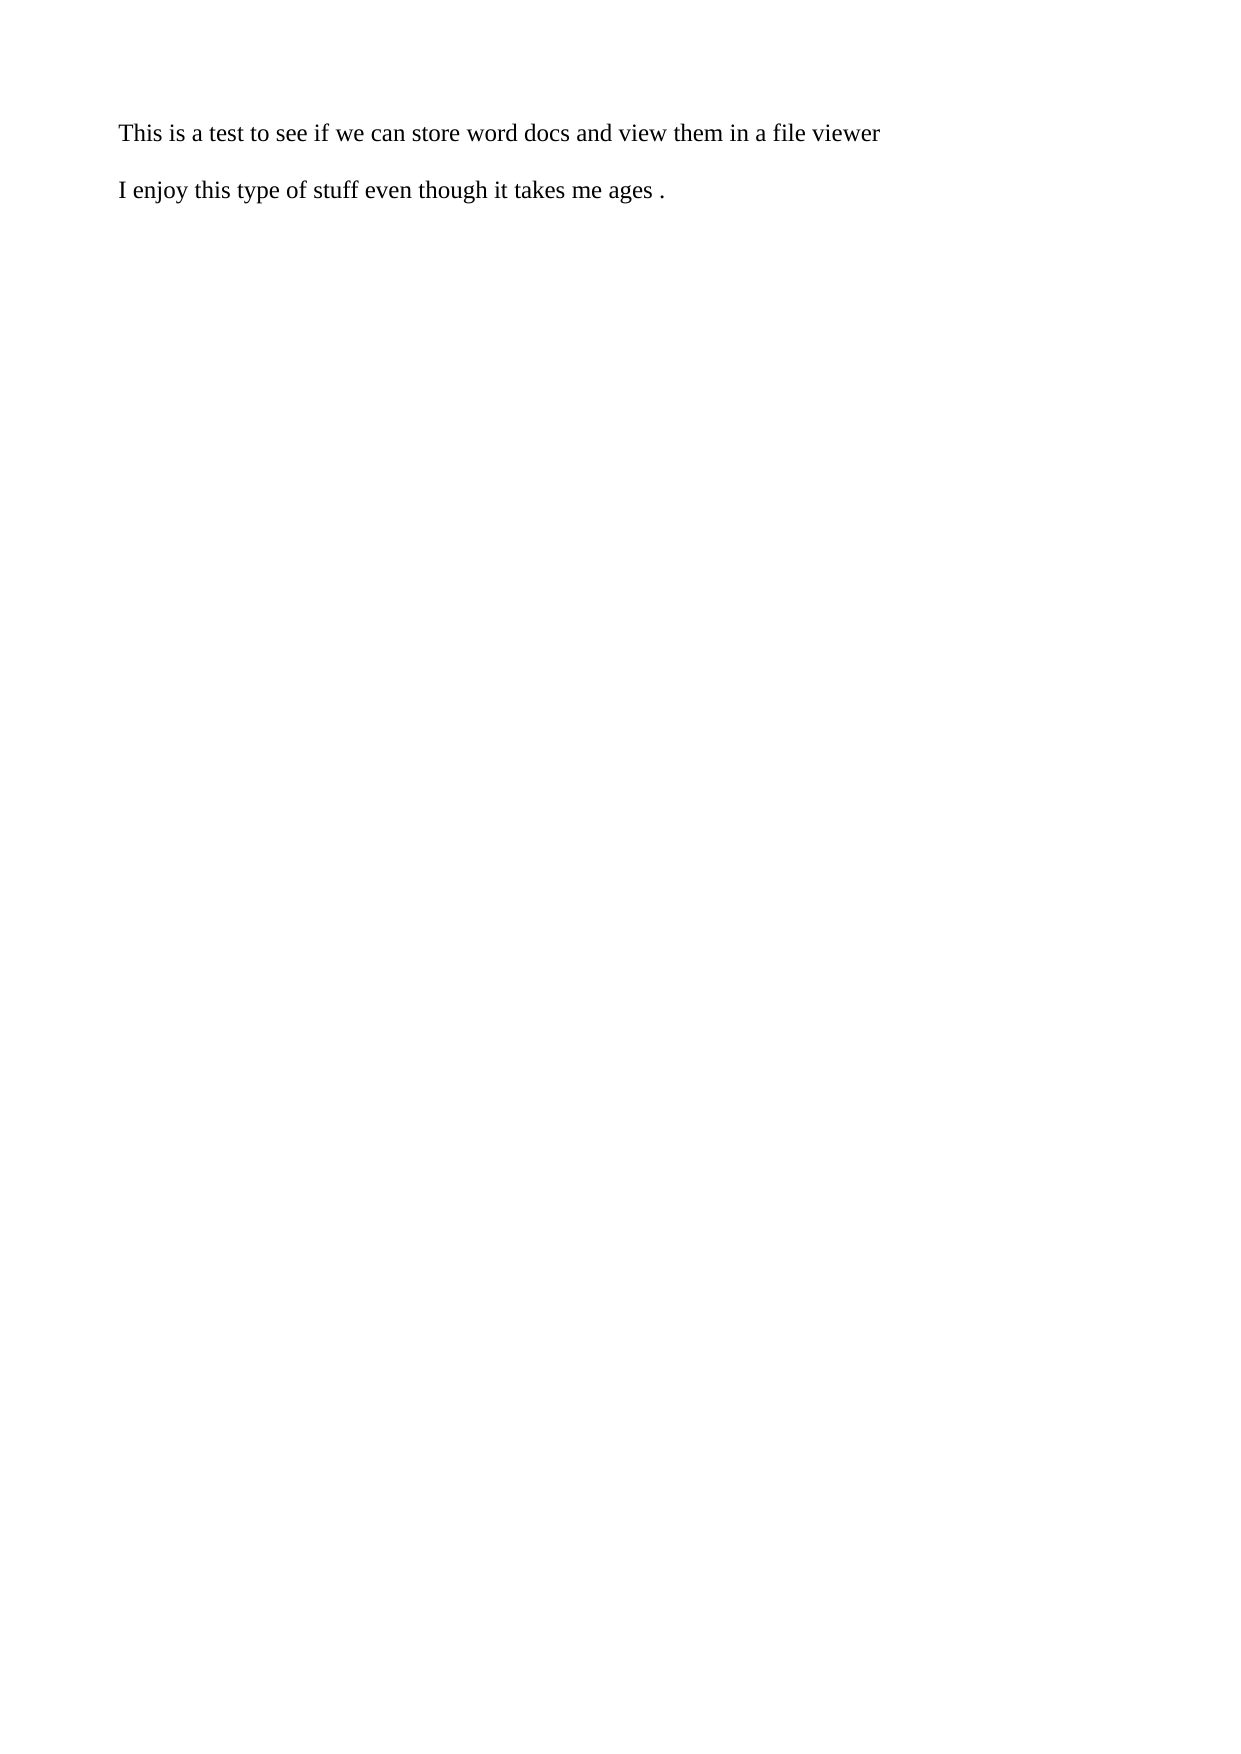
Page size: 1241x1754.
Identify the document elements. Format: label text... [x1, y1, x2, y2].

text This is a test to see if we can store word docs and view them in a file viewer [118, 118, 1122, 147]
text I enjoy this type of stuff even though it takes me ages . [118, 176, 1122, 204]
